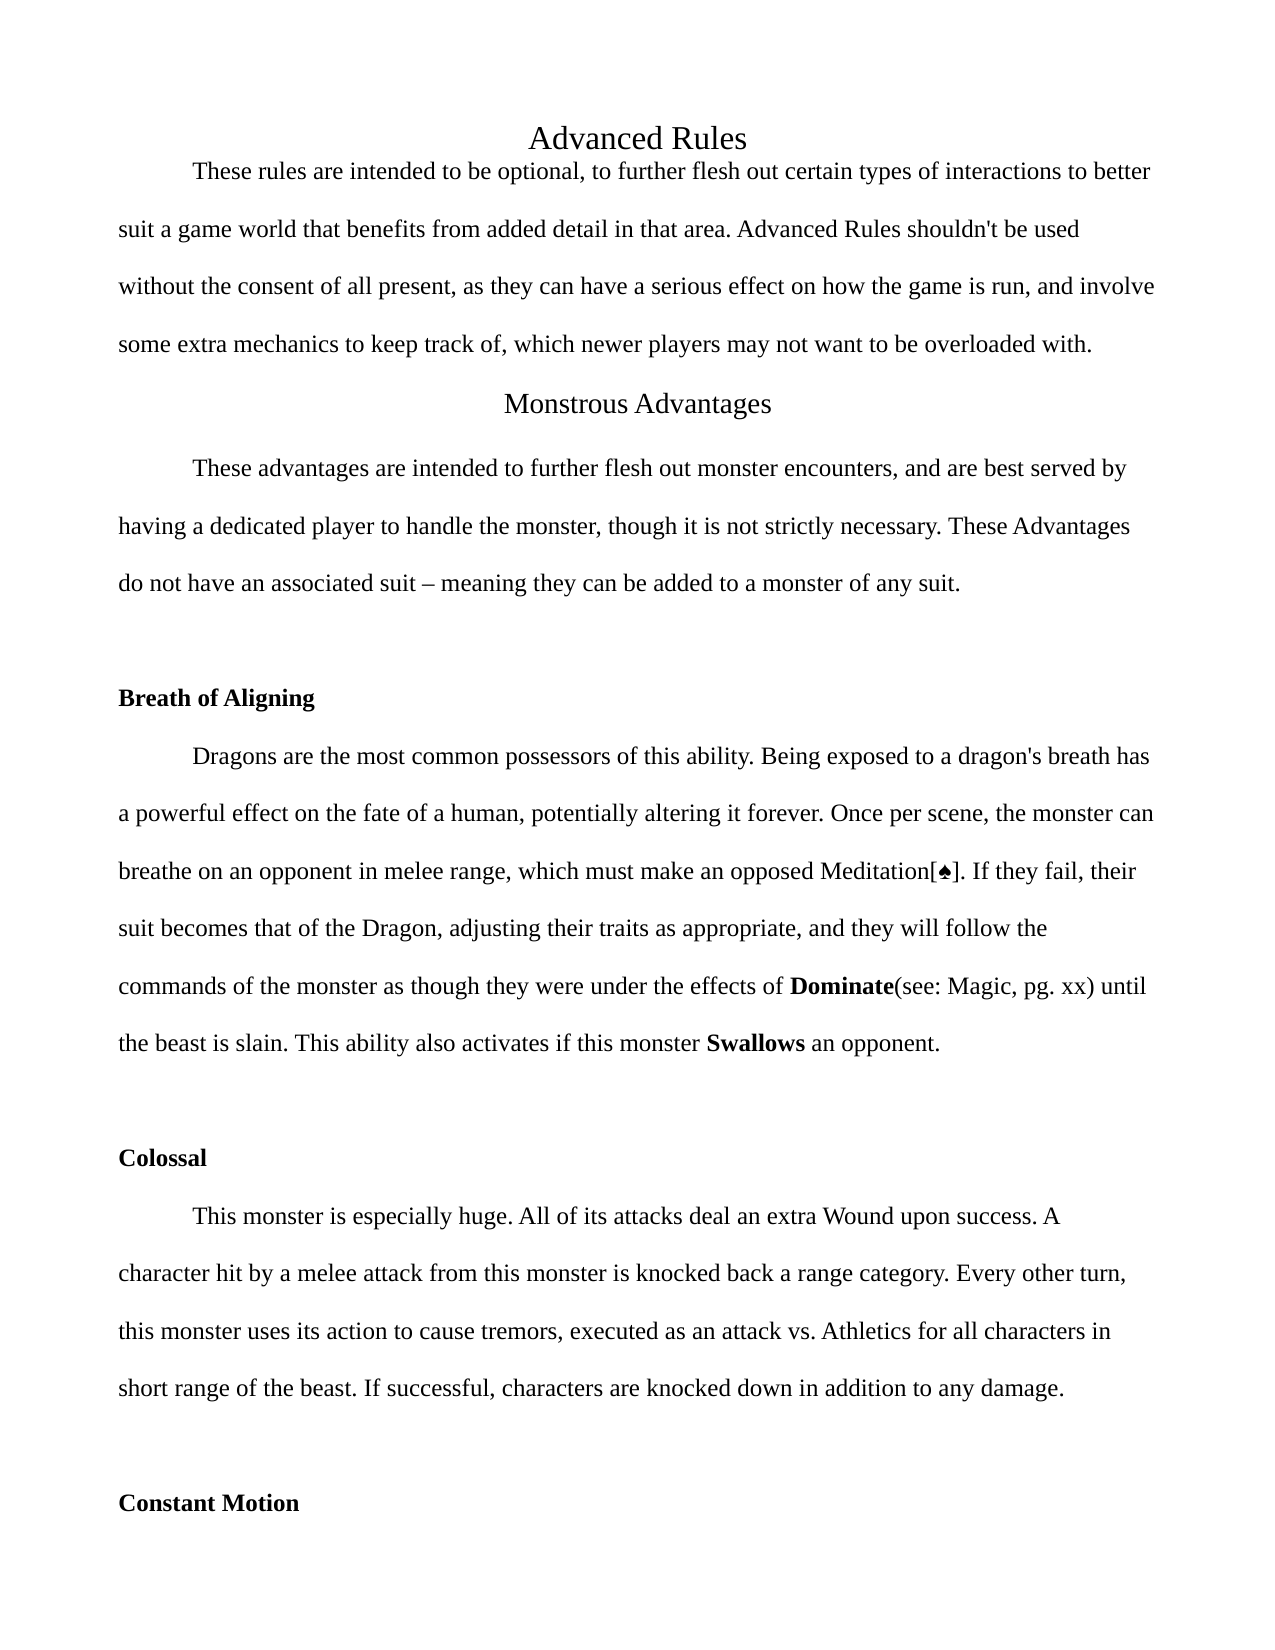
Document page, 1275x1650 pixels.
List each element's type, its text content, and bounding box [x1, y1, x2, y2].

text Colossal [118, 1143, 1157, 1172]
text Dragons are the most common possessors of this ability. Being exposed to a dragon's breath has a powerful effect on the fate of a human, potentially altering it forever. Once per scene, the monster can breathe on an opponent in melee range, which must make an opposed Meditation[♠]. If they fail, their suit becomes that of the Dragon, adjusting their traits as appropriate, and they will follow the commands of the monster as though they were under the effects of Dominate(see: Magic, pg. xx) until the beast is slain. This ability also activates if this monster Swallows an opponent. [118, 741, 1157, 1057]
text Constant Motion [118, 1488, 1157, 1517]
text These advantages are intended to further flesh out monster encounters, and are best served by having a dedicated player to handle the monster, though it is not strictly necessary. These Advantages do not have an associated suit – meaning they can be added to a monster of any suit. [118, 453, 1157, 597]
text Monstrous Advantages [118, 386, 1157, 420]
text Breath of Aligning [118, 683, 1157, 712]
text This monster is especially huge. All of its attacks deal an extra Wound upon success. A character hit by a melee attack from this monster is knocked back a range category. Every other turn, this monster uses its action to cause tremors, executed as an attack vs. Athletics for all characters in short range of the beast. If successful, characters are knocked down in addition to any damage. [118, 1201, 1157, 1402]
text Advanced Rules [118, 118, 1157, 156]
text These rules are intended to be optional, to further flesh out certain types of interactions to better suit a game world that benefits from added detail in that area. Advanced Rules shouldn't be used without the consent of all present, as they can have a serious effect on how the game is run, and involve some extra mechanics to keep track of, which newer players may not want to be overloaded with. [118, 156, 1157, 358]
